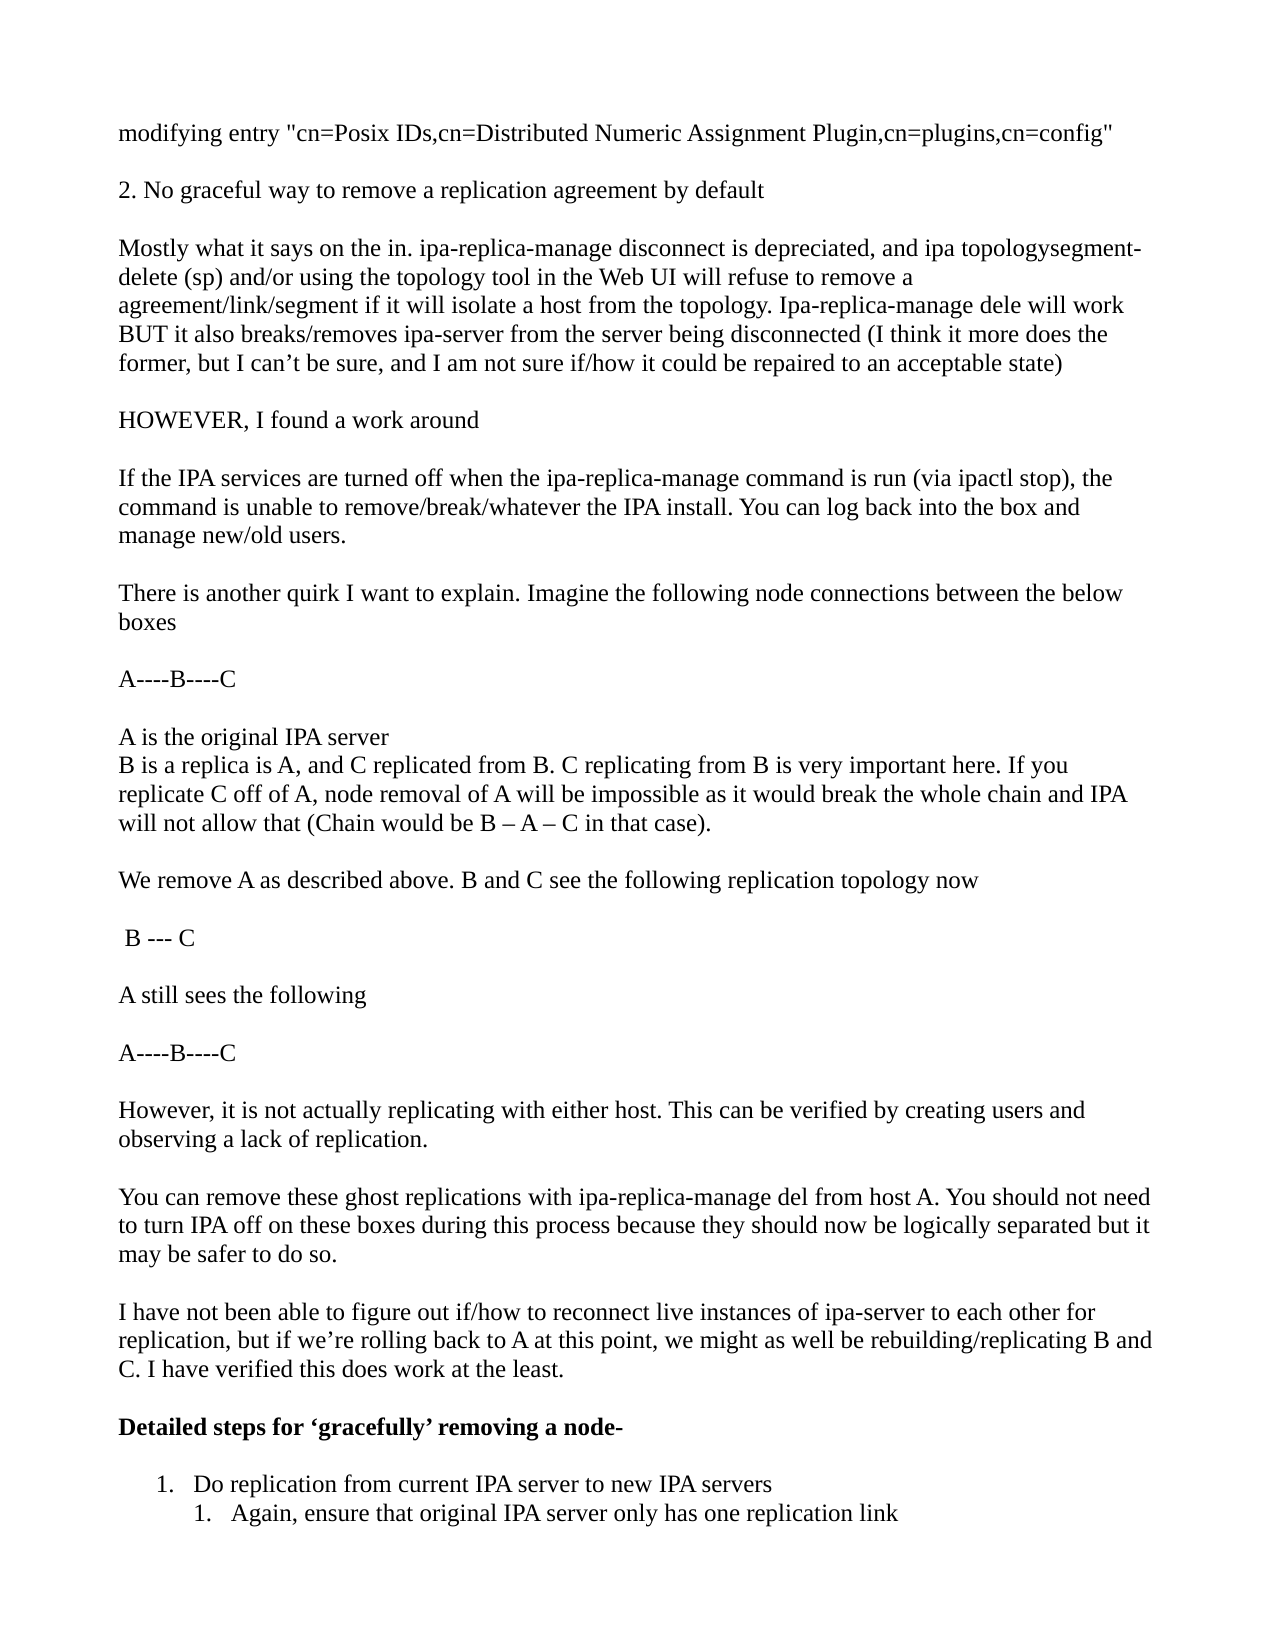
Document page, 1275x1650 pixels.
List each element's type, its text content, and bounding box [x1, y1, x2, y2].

text Detailed steps for ‘gracefully’ removing a node- [118, 1412, 1157, 1441]
text I have not been able to figure out if/how to reconnect live instances of ipa-server to each other for replication, but if we’re rolling back to A at this point, we might as well be rebuilding/replicating B and C. I have verified this does work at the least. [118, 1297, 1157, 1383]
text A is the original IPA server [118, 722, 1157, 751]
text Mostly what it says on the in. ipa-replica-manage disconnect is depreciated, and ipa topologysegment-delete (sp) and/or using the topology tool in the Web UI will refuse to remove a agreement/link/segment if it will isolate a host from the topology. Ipa-replica-manage dele will work BUT it also breaks/removes ipa-server from the server being disconnected (I think it more does the former, but I can’t be sure, and I am not sure if/how it could be repaired to an acceptable state) [118, 233, 1157, 377]
text However, it is not actually replicating with either host. This can be verified by creating users and observing a lack of replication. [118, 1096, 1157, 1153]
text modifying entry "cn=Posix IDs,cn=Distributed Numeric Assignment Plugin,cn=plugins,cn=config" [118, 118, 1157, 147]
text We remove A as described above. B and C see the following replication topology now [118, 866, 1157, 894]
text If the IPA services are turned off when the ipa-replica-manage command is run (via ipactl stop), the command is unable to remove/break/whatever the IPA install. You can log back into the box and manage new/old users. [118, 463, 1157, 549]
text You can remove these ghost replications with ipa-replica-manage del from host A. You should not need to turn IPA off on these boxes during this process because they should now be logically separated but it may be safer to do so. [118, 1182, 1157, 1268]
text A----B----C [118, 1038, 1157, 1067]
text B --- C [118, 923, 1157, 952]
text B is a replica is A, and C replicated from B. C replicating from B is very important here. If you replicate C off of A, node removal of A will be impossible as it would break the whole chain and IPA will not allow that (Chain would be B – A – C in that case). [118, 751, 1157, 837]
text A----B----C [118, 664, 1157, 693]
text There is another quirk I want to explain. Imagine the following node connections between the below boxes [118, 578, 1157, 636]
text 2. No graceful way to remove a replication agreement by default [118, 176, 1157, 204]
text A still sees the following [118, 981, 1157, 1009]
list Do replication from current IPA server to new IPA servers [156, 1469, 1157, 1498]
text HOWEVER, I found a work around [118, 406, 1157, 434]
list Again, ensure that original IPA server only has one replication link [193, 1498, 1157, 1527]
